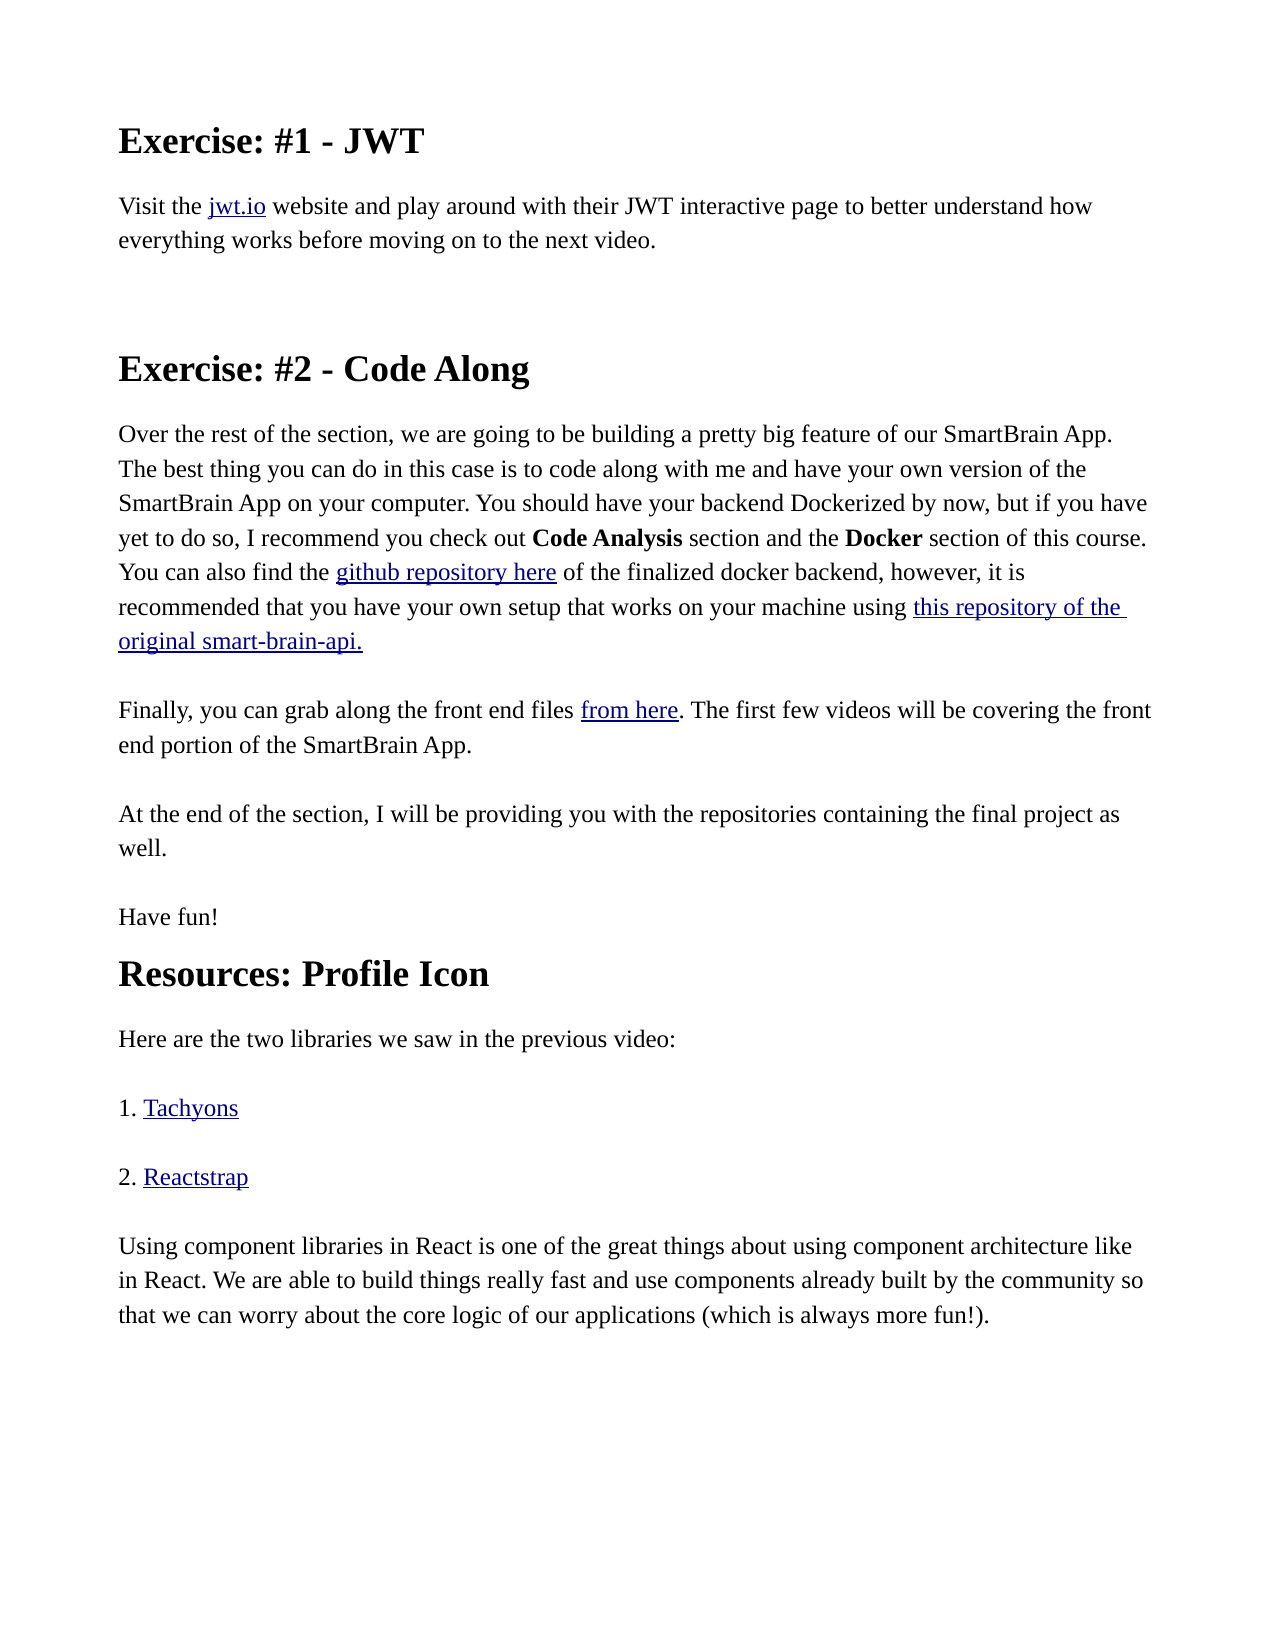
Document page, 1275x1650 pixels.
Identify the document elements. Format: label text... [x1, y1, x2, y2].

text Exercise: #1 - JWT [118, 118, 1157, 161]
text Resources: Profile Icon [118, 951, 1157, 994]
text Over the rest of the section, we are going to be building a pretty big feature of our SmartBrain App. The best thing you can do in this case is to code along with me and have your own version of the SmartBrain App on your computer. You should have your backend Dockerized by now, but if you have yet to do so, I recommend you check out Code Analysis section and the Docker section of this course. You can also find the github repository here of the finalized docker backend, however, it is recommended that you have your own setup that works on your machine using this repository of the original smart-brain-api. Finally, you can grab along the front end files from here. The first few videos will be covering the front end portion of the SmartBrain App. At the end of the section, I will be providing you with the repositories containing the final project as well. Have fun! [118, 419, 1157, 931]
text Visit the jwt.io website and play around with their JWT interactive page to better understand how everything works before moving on to the next video. [118, 191, 1157, 254]
text Here are the two libraries we saw in the previous video: 1. Tachyons 2. Reactstrap Using component libraries in React is one of the great things about using component architecture like in React. We are able to build things really fast and use components already built by the community so that we can worry about the core logic of our applications (which is always more fun!). [118, 1024, 1157, 1328]
text Exercise: #2 - Code Along [118, 347, 1157, 390]
